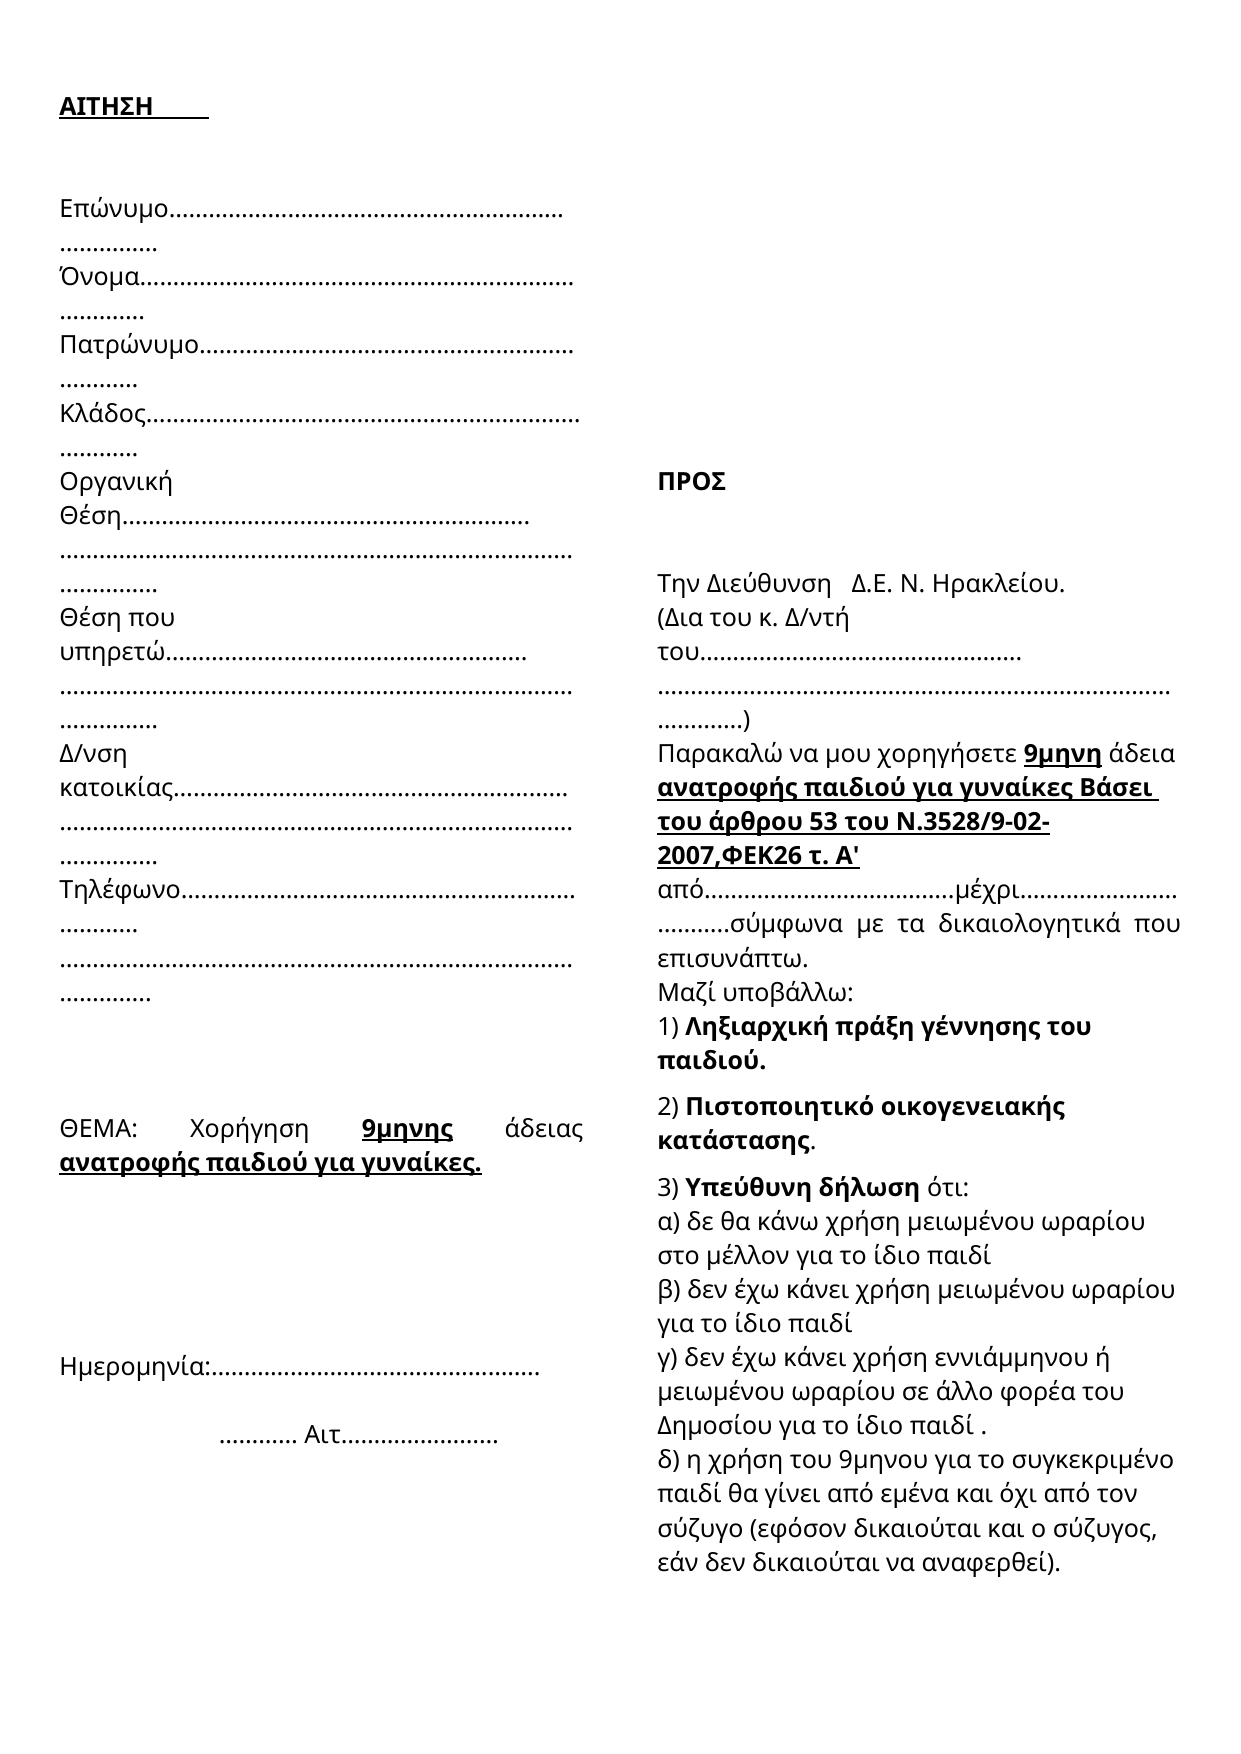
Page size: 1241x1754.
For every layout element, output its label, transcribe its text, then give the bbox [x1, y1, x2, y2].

text Μαζί υποβάλλω: [657, 974, 1181, 1008]
text Παρακαλώ να μου χορηγήσετε 9μηνη άδεια ανατροφής παιδιού για γυναίκες Βάσει του άρθρου 53 του Ν.3528/9-02-2007,ΦΕΚ26 τ. Α' [657, 736, 1181, 872]
text από………………………………..μέχρι……………………………..σύμφωνα με τα δικαιολογητικά που επισυνάπτω. [657, 872, 1181, 974]
text Πατρώνυμο…………………………………………………………… [59, 327, 583, 395]
text ………………………………………………………………………………… [59, 804, 583, 872]
text Επώνυμο………………………………………………………………… [59, 191, 583, 259]
text Θέση που υπηρετώ………………………………………………. [59, 599, 583, 668]
text Ημερομηνία:………………………………………….. [59, 1349, 583, 1383]
text ΠΡΟΣ [657, 463, 1181, 497]
text Κλάδος…………………………………………………………………… [59, 395, 583, 463]
text ……………………………………………………………………………….) [657, 668, 1181, 736]
text ΘΕΜΑ: Χορήγηση 9μηνης άδειας ανατροφής παιδιού για γυναίκες. [59, 1111, 583, 1179]
text 2) Πιστοποιητικό οικογενειακής κατάστασης. [657, 1089, 1181, 1157]
text ………………………………………………………………………………… [59, 531, 583, 599]
text 1) Ληξιαρχική πράξη γέννησης του παιδιού. [657, 1008, 1181, 1076]
text Οργανική Θέση…………………………………………………….. [59, 463, 583, 531]
text ΑΙΤΗΣΗ [59, 89, 583, 157]
text (Δια του κ. Δ/ντή του…………………………………………. [657, 599, 1181, 668]
text Όνομα……………………………………………………………………. [59, 259, 583, 327]
text ……………………………………………………………………………….. [59, 940, 583, 1008]
text 3) Υπεύθυνη δήλωση ότι: α) δε θα κάνω χρήση μειωμένου ωραρίου στο μέλλον για το ίδιο παιδί β) δεν έχω κάνει χρήση μειωμένου ωραρίου για το ίδιο παιδί γ) δεν έχω κάνει χρήση εννιάμμηνου ή μειωμένου ωραρίου σε άλλο φορέα του Δημοσίου για το ίδιο παιδί . δ) η χρήση του 9μηνου για το συγκεκριμένο παιδί θα γίνει από εμένα και όχι από τον σύζυγο (εφόσον δικαιούται και ο σύζυγος, εάν δεν δικαιούται να αναφερθεί). [657, 1169, 1181, 1578]
text Την Διεύθυνση Δ.Ε. Ν. Ηρακλείου. [657, 566, 1181, 599]
text ………… Αιτ…………………… [59, 1417, 583, 1451]
text Δ/νση κατοικίας…………………………………………………… [59, 736, 583, 804]
text Τηλέφωνο……………………………………………………………… [59, 872, 583, 940]
text ………………………………………………………………………………… [59, 668, 583, 736]
